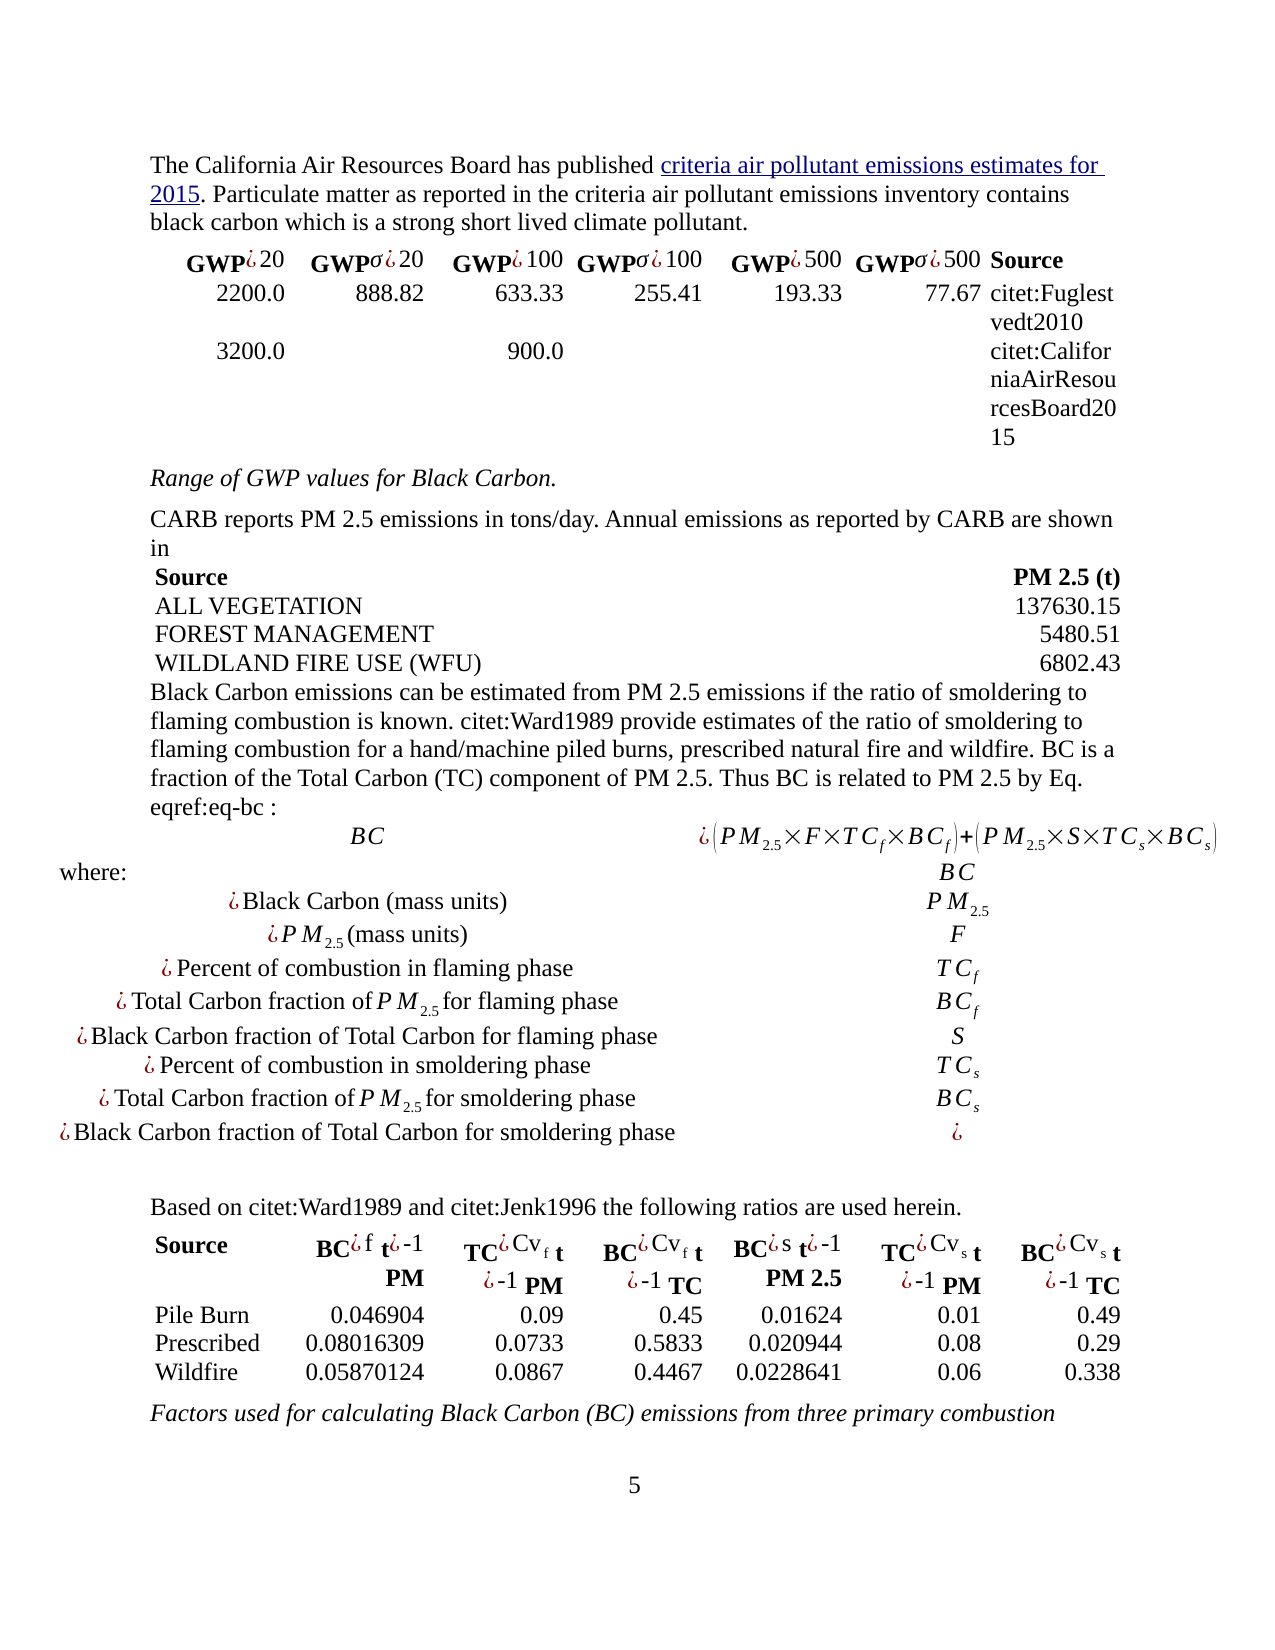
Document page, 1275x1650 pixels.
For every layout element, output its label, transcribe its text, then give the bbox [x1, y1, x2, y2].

text Factors used for calculating Black Carbon (BC) emissions from three primary combustion [150, 1398, 1125, 1427]
table_header GWP [429, 245, 568, 278]
table_cell 0.49 [986, 1300, 1125, 1328]
table_header Source [986, 245, 1125, 278]
table_cell 0.0867 [429, 1357, 568, 1386]
table_cell 0.0733 [429, 1329, 568, 1357]
text Black Carbon emissions can be estimated from PM 2.5 emissions if the ratio of smoldering to flaming combustion is known. citet:Ward1989 provide estimates of the ratio of smoldering to flaming combustion for a hand/machine piled burns, prescribed natural fire and wildfire. BC is a fraction of the Total Carbon (TC) component of PM 2.5. Thus BC is related to PM 2.5 by Eq. eqref:eq-bc : [150, 677, 1125, 821]
table_cell 0.29 [986, 1329, 1125, 1357]
text CARB reports PM 2.5 emissions in tons/day. Annual emissions as reported by CARB are shown in [150, 504, 1125, 562]
table_cell Prescribed [150, 1329, 289, 1357]
table_cell 0.08016309 [289, 1329, 428, 1357]
table_cell 2200.0 [150, 278, 289, 336]
table_cell [289, 336, 428, 451]
table_header GWP [289, 245, 428, 278]
table_cell [846, 336, 986, 451]
table_cell citet:CaliforniaAirResourcesBoard2015 [986, 336, 1125, 451]
table_cell 255.41 [568, 278, 707, 336]
table_cell 0.45 [568, 1300, 707, 1328]
table_header TC t PM [846, 1230, 986, 1300]
table_header BC t PM 2.5 [707, 1230, 846, 1300]
table_cell 0.08 [846, 1329, 986, 1357]
table_cell ALL VEGETATION [150, 591, 637, 619]
table_header TC t PM [429, 1230, 568, 1300]
table_header BC t PM [289, 1230, 428, 1300]
text The California Air Resources Board has published criteria air pollutant emissions estimates for 2015. Particulate matter as reported in the criteria air pollutant emissions inventory contains black carbon which is a strong short lived climate pollutant. [150, 150, 1125, 236]
table_cell 0.06 [846, 1357, 986, 1386]
text Range of GWP values for Black Carbon. [150, 463, 1125, 492]
table_cell 900.0 [429, 336, 568, 451]
table_cell [707, 336, 846, 451]
table_header BC t TC [986, 1230, 1125, 1300]
table_header GWP [568, 245, 707, 278]
table_header Source [150, 562, 637, 591]
table_header GWP [707, 245, 846, 278]
table_cell 193.33 [707, 278, 846, 336]
table_cell 0.338 [986, 1357, 1125, 1386]
table_cell 0.09 [429, 1300, 568, 1328]
text Based on citet:Ward1989 and citet:Jenk1996 the following ratios are used herein. [150, 1192, 1125, 1221]
table_cell WILDLAND FIRE USE (WFU) [150, 648, 637, 677]
table_cell 0.01624 [707, 1300, 846, 1328]
table_cell Pile Burn [150, 1300, 289, 1328]
table_cell 0.4467 [568, 1357, 707, 1386]
table_header BC t TC [568, 1230, 707, 1300]
table_cell 0.01 [846, 1300, 986, 1328]
table_cell 0.046904 [289, 1300, 428, 1328]
table_header PM 2.5 (t) [638, 562, 1125, 591]
table_cell 3200.0 [150, 336, 289, 451]
table_cell 633.33 [429, 278, 568, 336]
table_header GWP [150, 245, 289, 278]
table_cell 0.05870124 [289, 1357, 428, 1386]
table_cell 77.67 [846, 278, 986, 336]
table_header GWP [846, 245, 986, 278]
table_cell 0.5833 [568, 1329, 707, 1357]
table_cell [568, 336, 707, 451]
table_cell 0.0228641 [707, 1357, 846, 1386]
table_cell 137630.15 [638, 591, 1125, 619]
table_cell 0.020944 [707, 1329, 846, 1357]
table_cell FOREST MANAGEMENT [150, 620, 637, 648]
table_cell citet:Fuglestvedt2010 [986, 278, 1125, 336]
table_cell Wildfire [150, 1357, 289, 1386]
table_cell 6802.43 [638, 648, 1125, 677]
table_cell 888.82 [289, 278, 428, 336]
table_cell 5480.51 [638, 620, 1125, 648]
table_header Source [150, 1230, 289, 1300]
